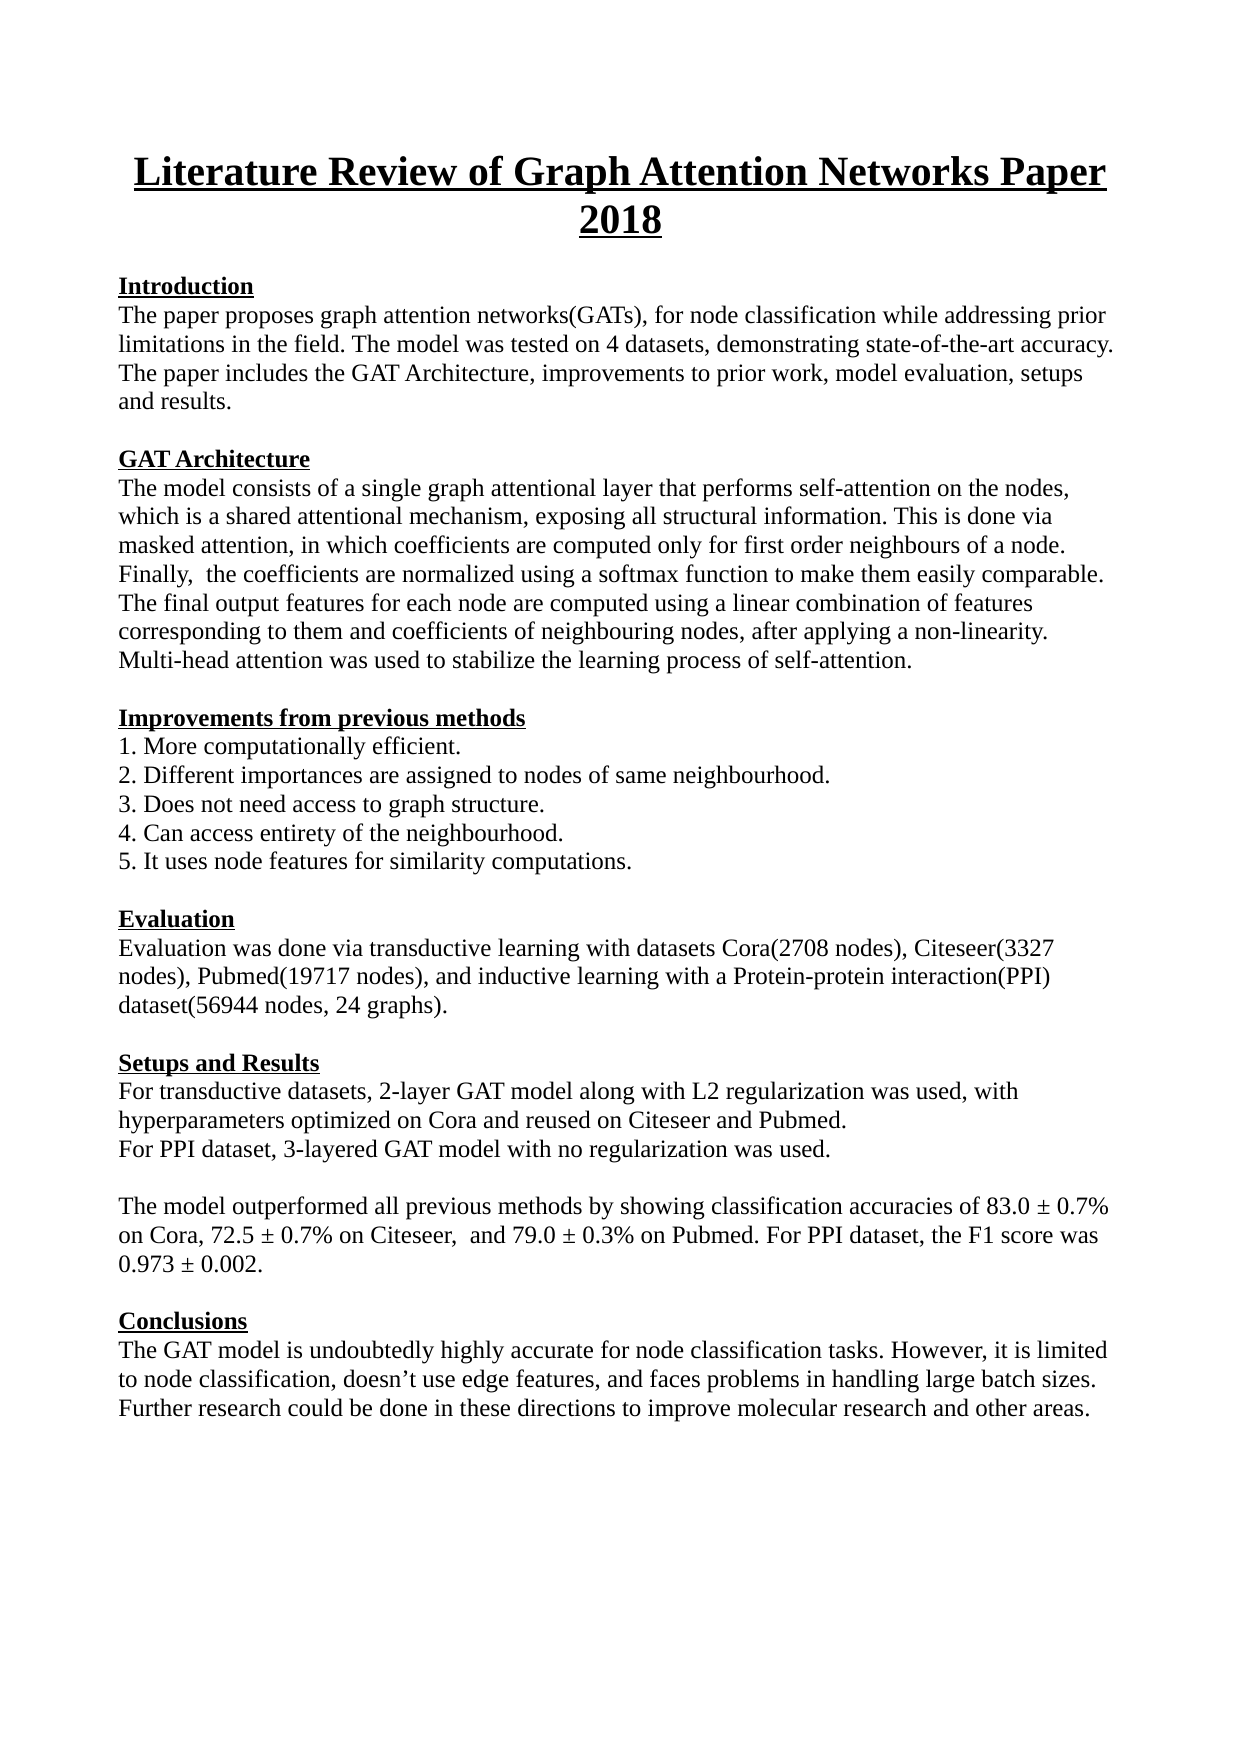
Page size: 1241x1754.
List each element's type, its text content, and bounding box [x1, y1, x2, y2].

text For PPI dataset, 3-layered GAT model with no regularization was used. [118, 1134, 1122, 1163]
text Finally, the coefficients are normalized using a softmax function to make them easily comparable. [118, 559, 1122, 588]
text 5. It uses node features for similarity computations. [118, 846, 1122, 875]
text The final output features for each node are computed using a linear combination of features corresponding to them and coefficients of neighbouring nodes, after applying a non-linearity. [118, 588, 1122, 645]
text Introduction [118, 271, 1122, 300]
text The model outperformed all previous methods by showing classification accuracies of 83.0 ± 0.7% on Cora, 72.5 ± 0.7% on Citeseer, and 79.0 ± 0.3% on Pubmed. For PPI dataset, the F1 score was 0.973 ± 0.002. [118, 1191, 1122, 1278]
text 4. Can access entirety of the neighbourhood. [118, 818, 1122, 846]
text For transductive datasets, 2-layer GAT model along with L2 regularization was used, with hyperparameters optimized on Cora and reused on Citeseer and Pubmed. [118, 1076, 1122, 1134]
text 2. Different importances are assigned to nodes of same neighbourhood. [118, 760, 1122, 789]
text Multi-head attention was used to stabilize the learning process of self-attention. [118, 645, 1122, 674]
text Evaluation was done via transductive learning with datasets Cora(2708 nodes), Citeseer(3327 nodes), Pubmed(19717 nodes), and inductive learning with a Protein-protein interaction(PPI) dataset(56944 nodes, 24 graphs). [118, 933, 1122, 1019]
text Evaluation [118, 904, 1122, 933]
text The GAT model is undoubtedly highly accurate for node classification tasks. However, it is limited to node classification, doesn’t use edge features, and faces problems in handling large batch sizes. Further research could be done in these directions to improve molecular research and other areas. [118, 1335, 1122, 1421]
text Improvements from previous methods [118, 703, 1122, 731]
text 3. Does not need access to graph structure. [118, 789, 1122, 818]
text The model consists of a single graph attentional layer that performs self-attention on the nodes, which is a shared attentional mechanism, exposing all structural information. This is done via masked attention, in which coefficients are computed only for first order neighbours of a node. [118, 473, 1122, 559]
text GAT Architecture [118, 444, 1122, 473]
text Setups and Results [118, 1048, 1122, 1076]
text Conclusions [118, 1306, 1122, 1335]
text The paper proposes graph attention networks(GATs), for node classification while addressing prior limitations in the field. The model was tested on 4 datasets, demonstrating state-of-the-art accuracy. The paper includes the GAT Architecture, improvements to prior work, model evaluation, setups and results. [118, 300, 1122, 415]
text 1. More computationally efficient. [118, 731, 1122, 760]
text Literature Review of Graph Attention Networks Paper 2018 [118, 147, 1122, 243]
